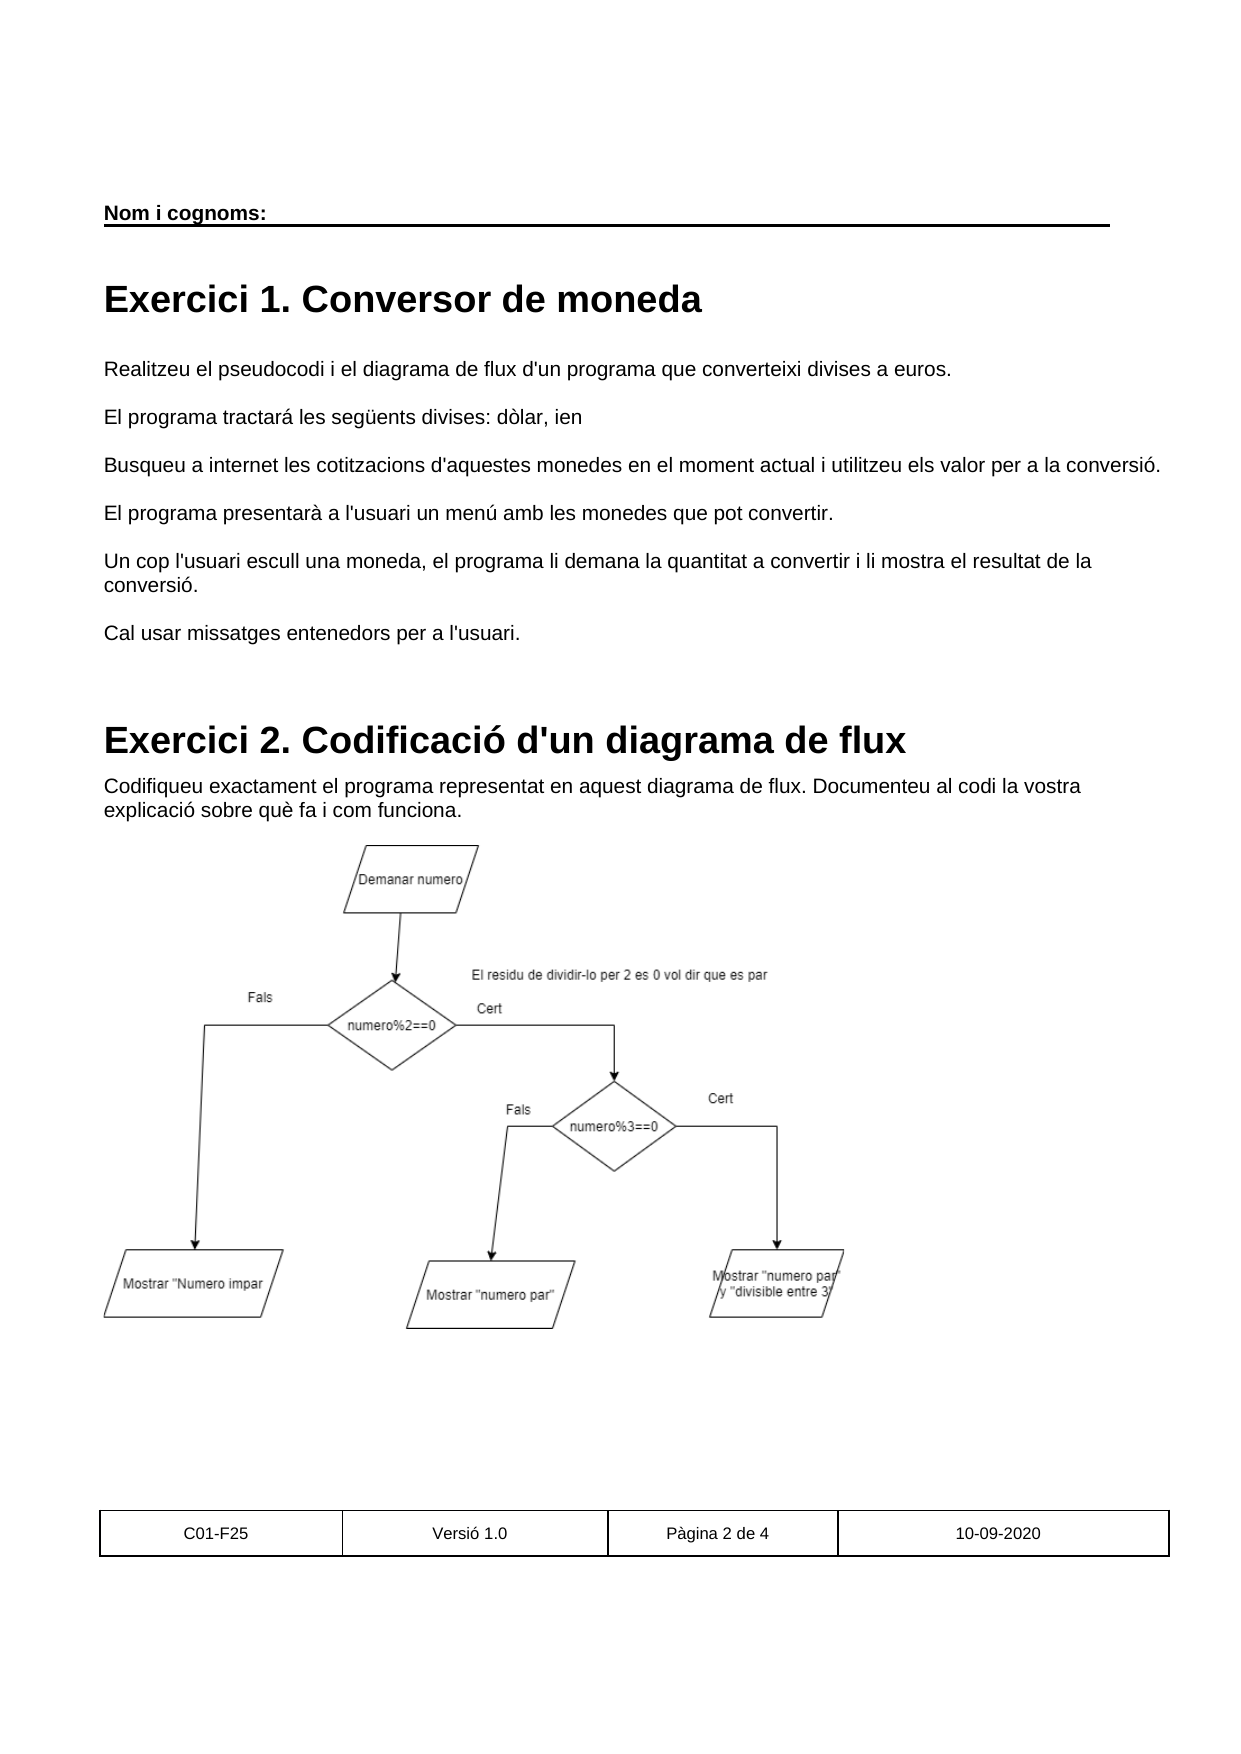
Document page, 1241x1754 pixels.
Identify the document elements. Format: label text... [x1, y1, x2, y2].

text Realitzeu el pseudocodi i el diagrama de flux d'un programa que converteixi divises a euros. [103, 357, 1167, 381]
text Busqueu a internet les cotitzacions d'aquestes monedes en el moment actual i utilitzeu els valor per a la conversió. [103, 453, 1167, 477]
text Nom i cognoms: [103, 200, 1110, 227]
picture [103, 845, 845, 1329]
subtitle Exercici 1. Conversor de moneda [103, 276, 1167, 320]
text Cal usar missatges entenedors per a l'usuari. [103, 621, 1167, 644]
text El programa tractará les següents divises: dòlar, ien [103, 404, 1167, 428]
text El programa presentarà a l'usuari un menú amb les monedes que pot convertir. [103, 501, 1167, 524]
text Un cop l'usuari escull una moneda, el programa li demana la quantitat a convertir i li mostra el resultat de la conversió. [103, 549, 1167, 597]
text Codifiqueu exactament el programa representat en aquest diagrama de flux. Documenteu al codi la vostra explicació sobre què fa i com funciona. [103, 774, 1167, 822]
subtitle Exercici 2. Codificació d'un diagrama de flux [103, 718, 1167, 761]
